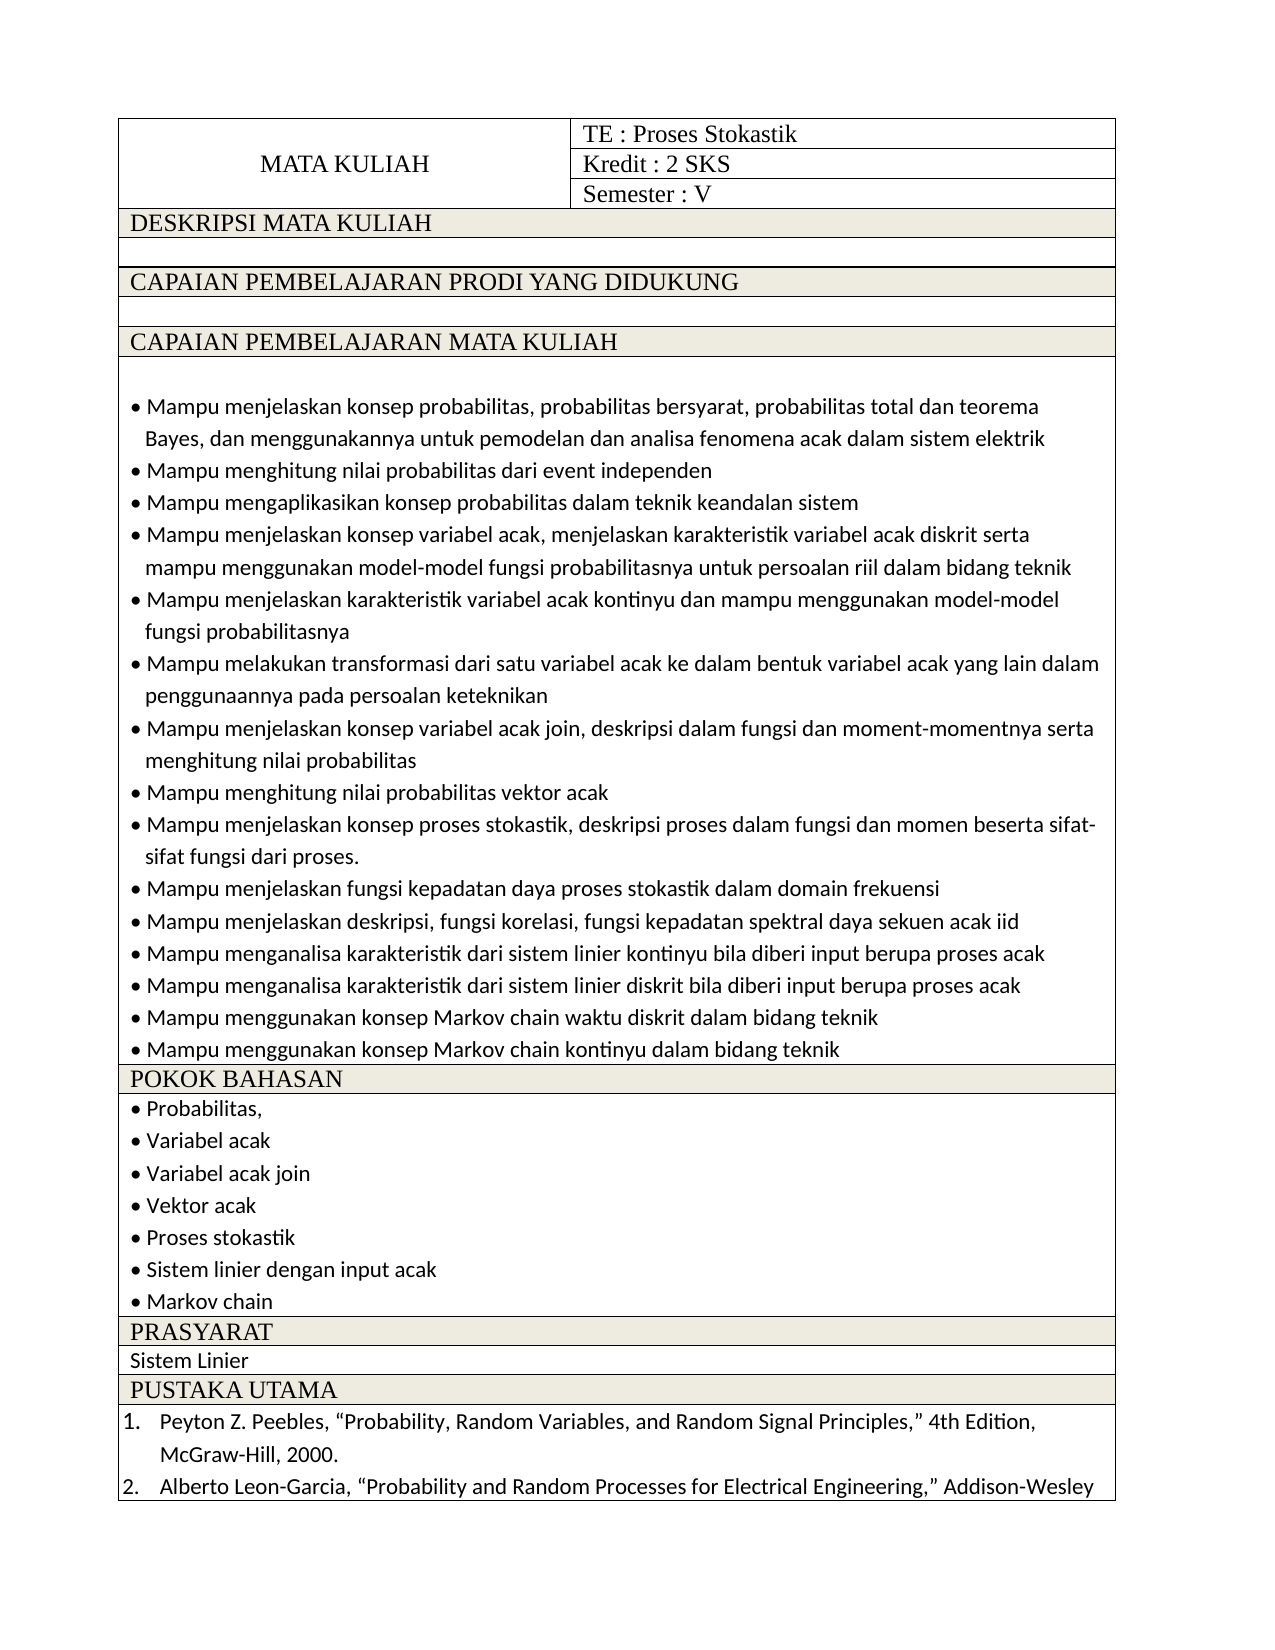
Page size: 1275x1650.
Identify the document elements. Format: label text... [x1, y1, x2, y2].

table_cell Peyton Z. Peebles, “Probability, Random Variables, and Random Signal Principles,” 4th Edition, McGraw-Hill, 2000. Alberto Leon-Garcia, “Probability and Random Processes for Electrical Engineering,” Addison-Wesley Pub. Company, Englewood Cliffs, New Jersey 1989. Roy D. Yates and David J. Goodman, “Probability and Stochastic Processes: a friendly introduction for electrical and computer engineers,” 2nd Edition, John Wiley & Sons, New York, 2005. Abdullah Alkaff dan Trihastuti Agustinah, “Diktat kuliah Probabilitas dan Proses Stokastik,” Jurusan Teknik Elektro ITS, Surabaya, 1991 Trihastuti Agustinah dan Yusuf Bilfaqih, “Modul Ajar Interaktif untuk Mata Kuliah Probabilitas dan Proses Stokastik,” ITS, Surabaya, 2003. Trihastuti Agustinah, “Diktat kuliah Proses Stokastik,” ITS, Surabaya, 2006. [119, 1405, 1115, 1500]
table_cell PRASYARAT [119, 1317, 1115, 1345]
table_cell PUSTAKA UTAMA [119, 1375, 1115, 1404]
table_cell Sistem Linier [119, 1346, 1115, 1374]
table_cell [119, 238, 1115, 266]
table_cell • Probabilitas, • Variabel acak • Variabel acak join • Vektor acak • Proses stokastik • Sistem linier dengan input acak • Markov chain [119, 1094, 1115, 1316]
table_header MATA KULIAH [119, 119, 570, 207]
table_cell POKOK BAHASAN [119, 1065, 1115, 1093]
table_cell • Mampu menjelaskan konsep probabilitas, probabilitas bersyarat, probabilitas total dan teorema Bayes, dan menggunakannya untuk pemodelan dan analisa fenomena acak dalam sistem elektrik • Mampu menghitung nilai probabilitas dari event independen • Mampu mengaplikasikan konsep probabilitas dalam teknik keandalan sistem • Mampu menjelaskan konsep variabel acak, menjelaskan karakteristik variabel acak diskrit serta mampu menggunakan model-model fungsi probabilitasnya untuk persoalan riil dalam bidang teknik • Mampu menjelaskan karakteristik variabel acak kontinyu dan mampu menggunakan model-model fungsi probabilitasnya • Mampu melakukan transformasi dari satu variabel acak ke dalam bentuk variabel acak yang lain dalam penggunaannya pada persoalan keteknikan • Mampu menjelaskan konsep variabel acak join, deskripsi dalam fungsi dan moment-momentnya serta menghitung nilai probabilitas • Mampu menghitung nilai probabilitas vektor acak • Mampu menjelaskan konsep proses stokastik, deskripsi proses dalam fungsi dan momen beserta sifat-sifat fungsi dari proses. • Mampu menjelaskan fungsi kepadatan daya proses stokastik dalam domain frekuensi • Mampu menjelaskan deskripsi, fungsi korelasi, fungsi kepadatan spektral daya sekuen acak iid • Mampu menganalisa karakteristik dari sistem linier kontinyu bila diberi input berupa proses acak • Mampu menganalisa karakteristik dari sistem linier diskrit bila diberi input berupa proses acak • Mampu menggunakan konsep Markov chain waktu diskrit dalam bidang teknik • Mampu menggunakan konsep Markov chain kontinyu dalam bidang teknik [119, 357, 1115, 1063]
table_cell [119, 297, 1115, 326]
table_cell Kredit : 2 SKS [571, 149, 1115, 178]
table_cell CAPAIAN PEMBELAJARAN PRODI YANG DIDUKUNG [119, 268, 1115, 296]
table_header TE : Proses Stokastik [571, 119, 1115, 148]
table_cell CAPAIAN PEMBELAJARAN MATA KULIAH [119, 327, 1115, 356]
table_cell DESKRIPSI MATA KULIAH [119, 209, 1115, 237]
table_cell Semester : V [571, 179, 1115, 207]
